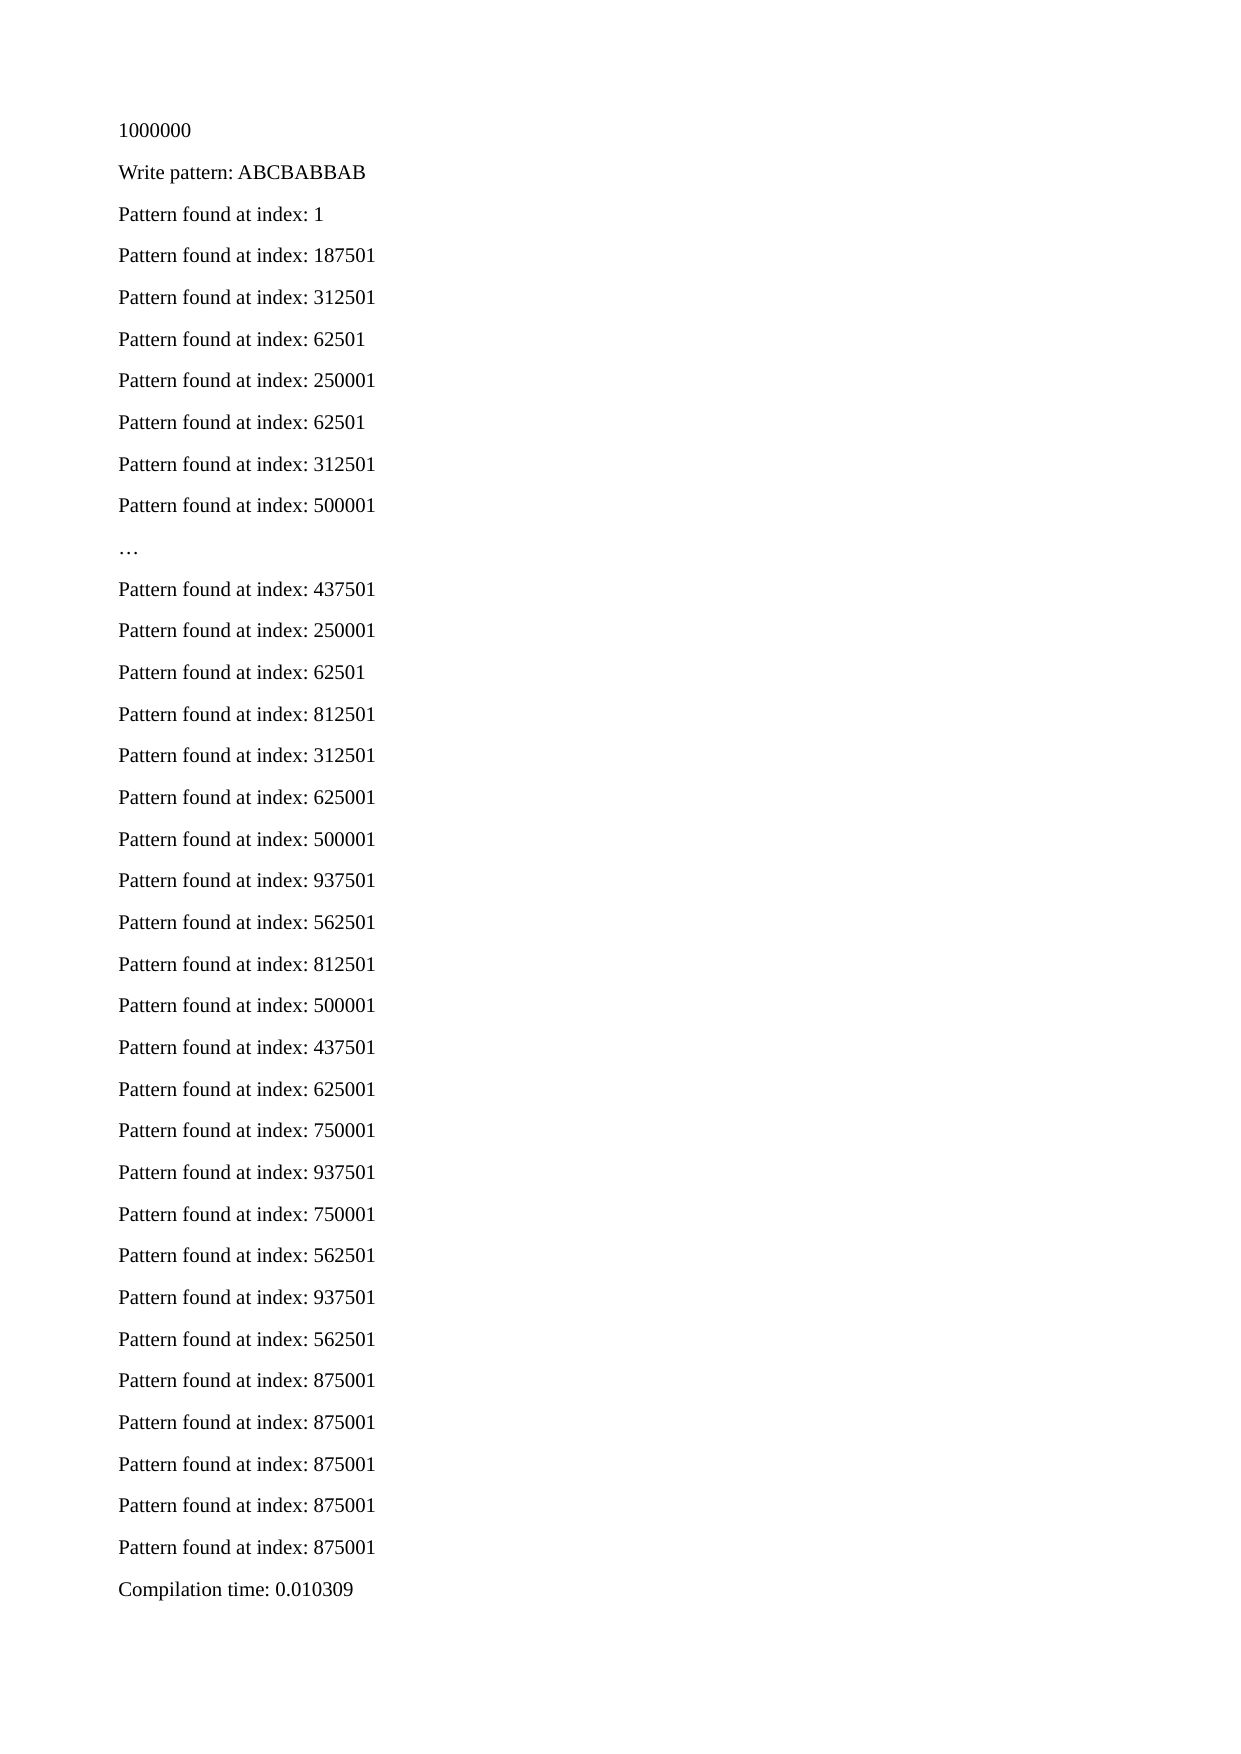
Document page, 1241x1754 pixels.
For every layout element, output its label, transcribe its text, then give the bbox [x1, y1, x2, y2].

text Pattern found at index: 875001 [118, 1493, 1122, 1517]
text Pattern found at index: 875001 [118, 1451, 1122, 1476]
text Pattern found at index: 750001 [118, 1201, 1122, 1226]
text Pattern found at index: 875001 [118, 1410, 1122, 1434]
text Pattern found at index: 562501 [118, 1243, 1122, 1267]
text … [118, 535, 1122, 559]
text Pattern found at index: 62501 [118, 410, 1122, 434]
text Pattern found at index: 62501 [118, 660, 1122, 684]
text Pattern found at index: 250001 [118, 618, 1122, 642]
text Pattern found at index: 500001 [118, 826, 1122, 851]
text Pattern found at index: 625001 [118, 785, 1122, 809]
text Write pattern: ABCBABBAB [118, 160, 1122, 184]
text Сompilation time: 0.010309 [118, 1576, 1122, 1601]
text 1000000 [118, 118, 1122, 142]
text Pattern found at index: 562501 [118, 1326, 1122, 1351]
text Pattern found at index: 437501 [118, 576, 1122, 601]
text Pattern found at index: 500001 [118, 493, 1122, 517]
text Pattern found at index: 437501 [118, 1035, 1122, 1059]
text Pattern found at index: 250001 [118, 368, 1122, 392]
text Pattern found at index: 625001 [118, 1076, 1122, 1101]
text Pattern found at index: 312501 [118, 285, 1122, 309]
text Pattern found at index: 562501 [118, 910, 1122, 934]
text Pattern found at index: 937501 [118, 1160, 1122, 1184]
text Pattern found at index: 937501 [118, 868, 1122, 892]
text Pattern found at index: 312501 [118, 743, 1122, 767]
text Pattern found at index: 875001 [118, 1535, 1122, 1559]
text Pattern found at index: 812501 [118, 701, 1122, 726]
text Pattern found at index: 750001 [118, 1118, 1122, 1142]
text Pattern found at index: 812501 [118, 951, 1122, 976]
text Pattern found at index: 875001 [118, 1368, 1122, 1392]
text Pattern found at index: 62501 [118, 326, 1122, 351]
text Pattern found at index: 1 [118, 201, 1122, 226]
text Pattern found at index: 312501 [118, 451, 1122, 476]
text Pattern found at index: 500001 [118, 993, 1122, 1017]
text Pattern found at index: 937501 [118, 1285, 1122, 1309]
text Pattern found at index: 187501 [118, 243, 1122, 267]
